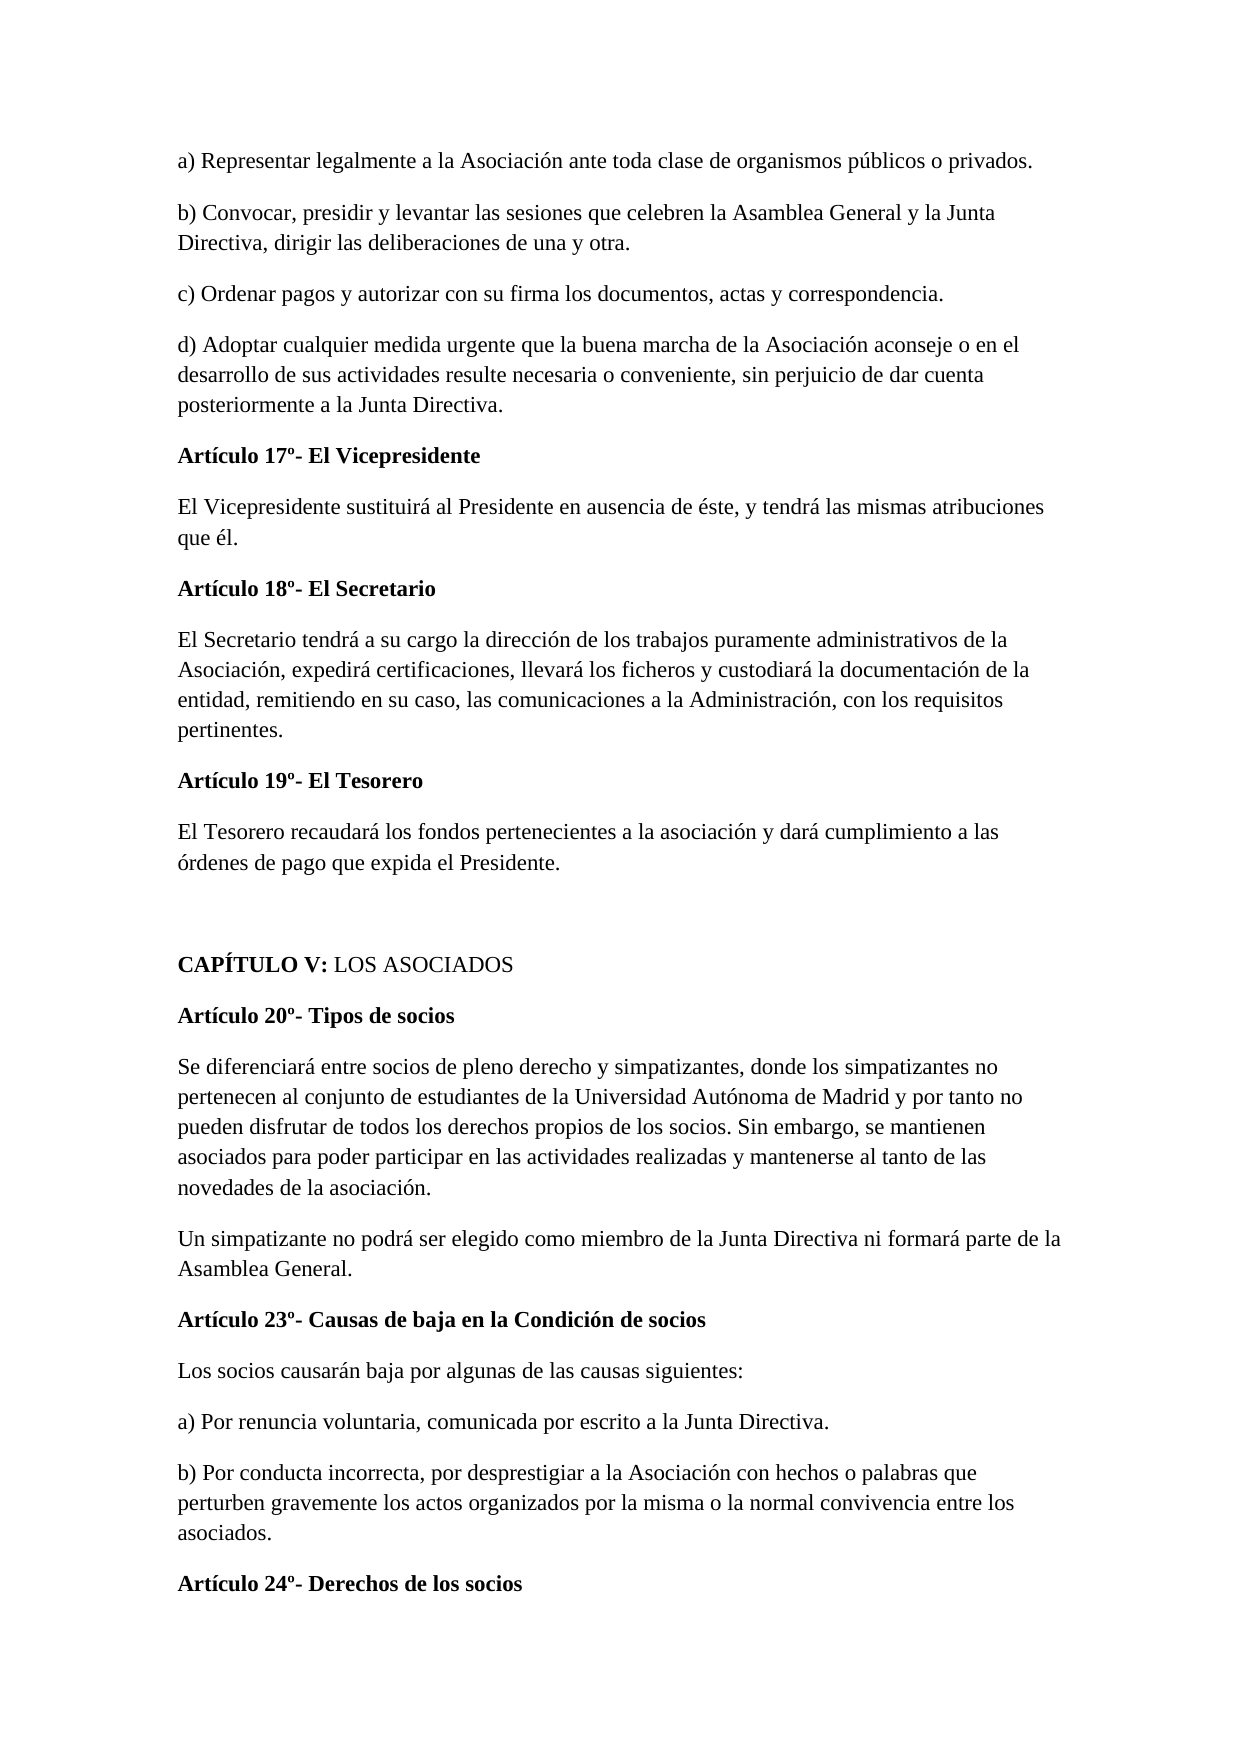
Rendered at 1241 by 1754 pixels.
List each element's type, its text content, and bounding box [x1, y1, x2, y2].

text Un simpatizante no podrá ser elegido como miembro de la Junta Directiva ni formará parte de la Asamblea General. [177, 1225, 1063, 1281]
text CAPÍTULO V: LOS ASOCIADOS [177, 951, 1063, 977]
text Artículo 24º- Derechos de los socios [177, 1571, 1063, 1597]
text a) Representar legalmente a la Asociación ante toda clase de organismos públicos o privados. [177, 148, 1063, 174]
text a) Por renuncia voluntaria, comunicada por escrito a la Junta Directiva. [177, 1408, 1063, 1434]
text Artículo 20º- Tipos de socios [177, 1002, 1063, 1028]
text Los socios causarán baja por algunas de las causas siguientes: [177, 1357, 1063, 1383]
text Artículo 17º- El Vicepresidente [177, 442, 1063, 469]
text b) Por conducta incorrecta, por desprestigiar a la Asociación con hechos o palabras que perturben gravemente los actos organizados por la misma o la normal convivencia entre los asociados. [177, 1459, 1063, 1546]
text Artículo 19º- El Tesorero [177, 767, 1063, 794]
text b) Convocar, presidir y levantar las sesiones que celebren la Asamblea General y la Junta Directiva, dirigir las deliberaciones de una y otra. [177, 199, 1063, 255]
text Artículo 23º- Causas de baja en la Condición de socios [177, 1306, 1063, 1332]
text Artículo 18º- El Secretario [177, 575, 1063, 601]
text d) Adoptar cualquier medida urgente que la buena marcha de la Asociación aconseje o en el desarrollo de sus actividades resulte necesaria o conveniente, sin perjuicio de dar cuenta posteriormente a la Junta Directiva. [177, 331, 1063, 418]
text Se diferenciará entre socios de pleno derecho y simpatizantes, donde los simpatizantes no pertenecen al conjunto de estudiantes de la Universidad Autónoma de Madrid y por tanto no pueden disfrutar de todos los derechos propios de los socios. Sin embargo, se mantienen asociados para poder participar en las actividades realizadas y mantenerse al tanto de las novedades de la asociación. [177, 1053, 1063, 1200]
text c) Ordenar pagos y autorizar con su firma los documentos, actas y correspondencia. [177, 280, 1063, 306]
text El Tesorero recaudará los fondos pertenecientes a la asociación y dará cumplimiento a las órdenes de pago que expida el Presidente. [177, 818, 1063, 875]
text El Secretario tendrá a su cargo la dirección de los trabajos puramente administrativos de la Asociación, expedirá certificaciones, llevará los ficheros y custodiará la documentación de la entidad, remitiendo en su caso, las comunicaciones a la Administración, con los requisitos pertinentes. [177, 626, 1063, 743]
text El Vicepresidente sustituirá al Presidente en ausencia de éste, y tendrá las mismas atribuciones que él. [177, 493, 1063, 550]
